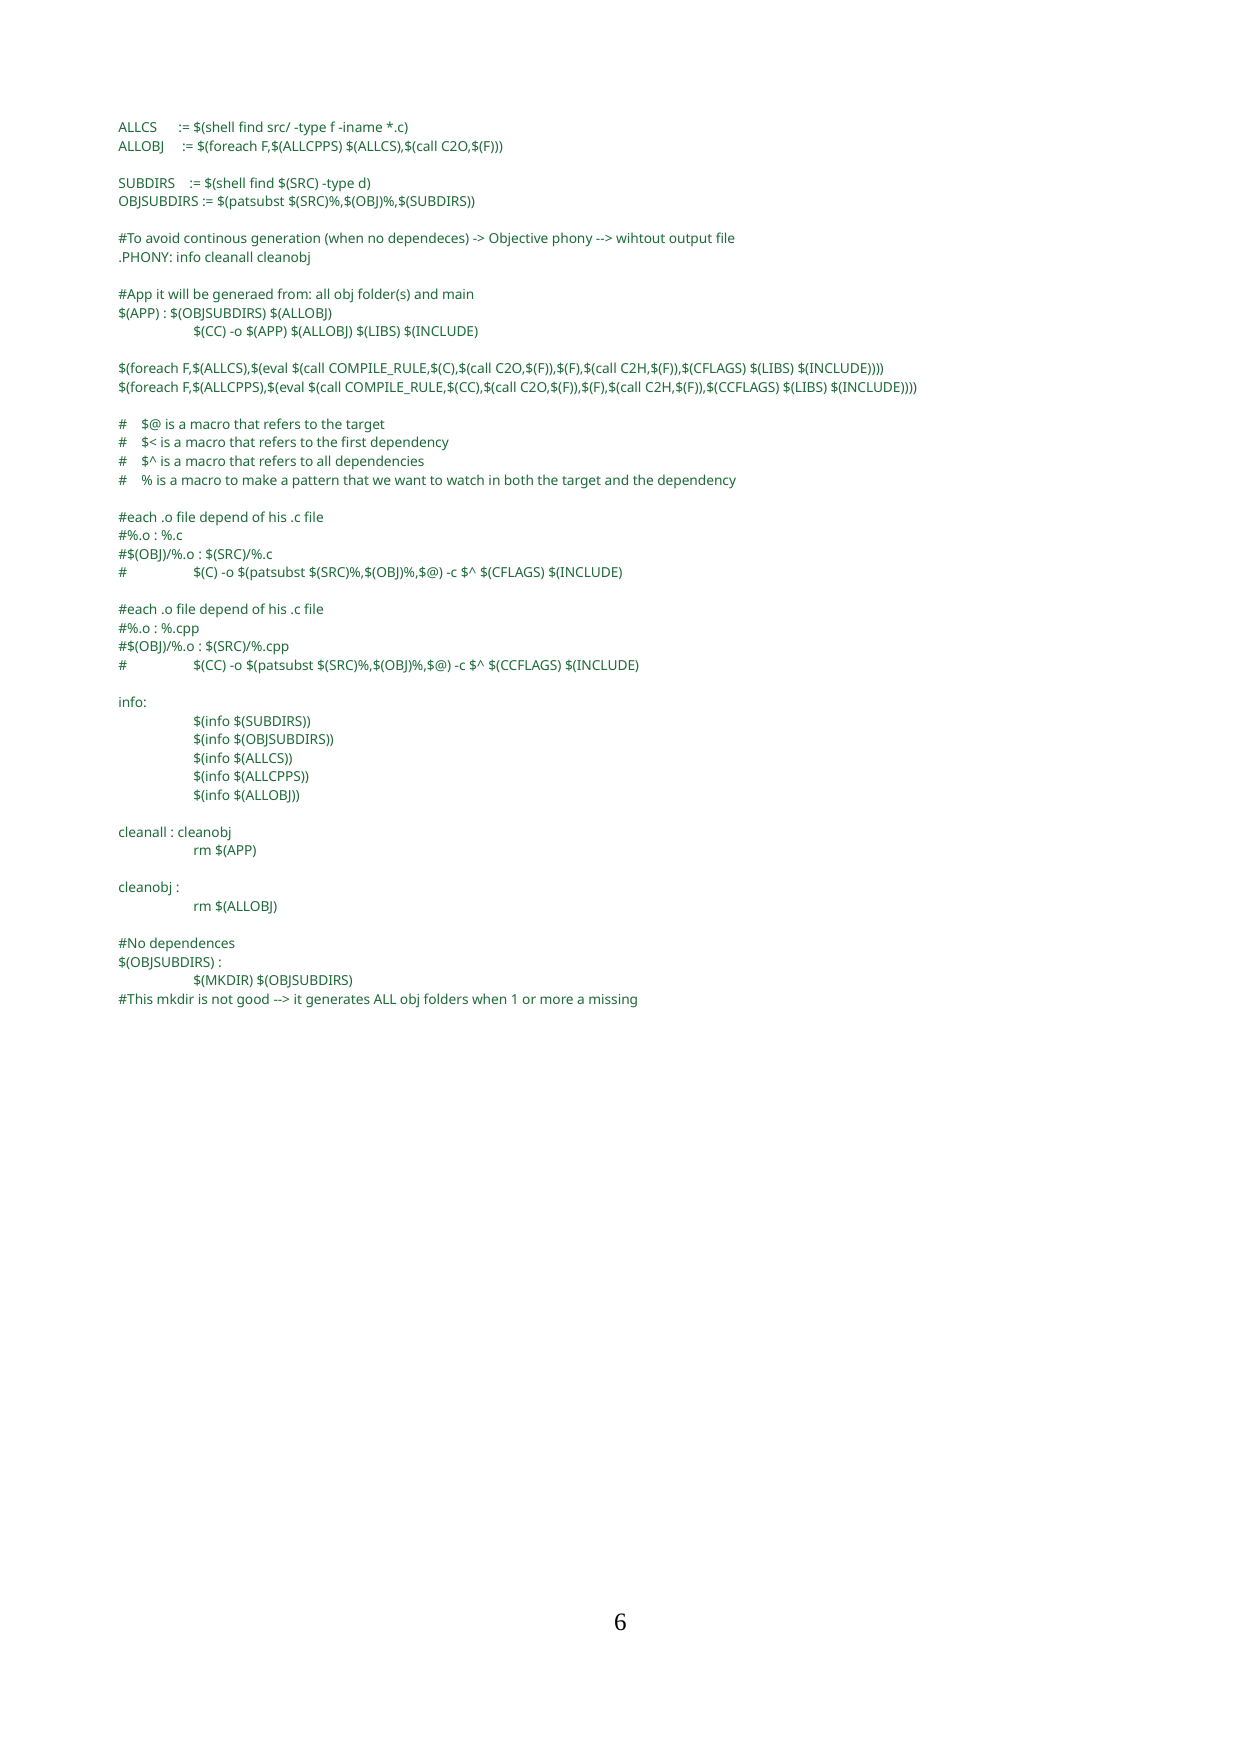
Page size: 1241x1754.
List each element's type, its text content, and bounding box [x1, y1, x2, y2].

text cleanobj : [118, 878, 1122, 897]
text $(info $(SUBDIRS)) [118, 711, 1122, 730]
text OBJSUBDIRS := $(patsubst $(SRC)%,$(OBJ)%,$(SUBDIRS)) [118, 192, 1122, 211]
text rm $(ALLOBJ) [118, 897, 1122, 915]
text $(foreach F,$(ALLCPPS),$(eval $(call COMPILE_RULE,$(CC),$(call C2O,$(F)),$(F),$(call C2H,$(F)),$(CCFLAGS) $(LIBS) $(INCLUDE)))) [118, 378, 1122, 396]
text # % is a macro to make a pattern that we want to watch in both the target and the dependency [118, 470, 1122, 489]
text ALLCS := $(shell find src/ -type f -iname *.c) [118, 118, 1122, 137]
text $(info $(ALLOBJ)) [118, 786, 1122, 804]
text info: [118, 693, 1122, 711]
text cleanall : cleanobj [118, 823, 1122, 841]
text #This mkdir is not good --> it generates ALL obj folders when 1 or more a missing [118, 989, 1122, 1008]
text $(info $(ALLCS)) [118, 748, 1122, 767]
text #No dependences [118, 934, 1122, 952]
text #$(OBJ)/%.o : $(SRC)/%.cpp [118, 637, 1122, 656]
text $(info $(OBJSUBDIRS)) [118, 730, 1122, 748]
text # $(CC) -o $(patsubst $(SRC)%,$(OBJ)%,$@) -c $^ $(CCFLAGS) $(INCLUDE) [118, 656, 1122, 674]
text #%.o : %.c [118, 526, 1122, 544]
text $(MKDIR) $(OBJSUBDIRS) [118, 971, 1122, 989]
text .PHONY: info cleanall cleanobj [118, 248, 1122, 266]
text $(foreach F,$(ALLCS),$(eval $(call COMPILE_RULE,$(C),$(call C2O,$(F)),$(F),$(call C2H,$(F)),$(CFLAGS) $(LIBS) $(INCLUDE)))) [118, 359, 1122, 378]
text ALLOBJ := $(foreach F,$(ALLCPPS) $(ALLCS),$(call C2O,$(F))) [118, 137, 1122, 155]
text $(OBJSUBDIRS) : [118, 952, 1122, 971]
text $(CC) -o $(APP) $(ALLOBJ) $(LIBS) $(INCLUDE) [118, 322, 1122, 341]
text #$(OBJ)/%.o : $(SRC)/%.c [118, 544, 1122, 563]
text #App it will be generaed from: all obj folder(s) and main [118, 285, 1122, 303]
text SUBDIRS := $(shell find $(SRC) -type d) [118, 174, 1122, 192]
text # $(C) -o $(patsubst $(SRC)%,$(OBJ)%,$@) -c $^ $(CFLAGS) $(INCLUDE) [118, 563, 1122, 582]
text #each .o file depend of his .c file [118, 507, 1122, 526]
text #each .o file depend of his .c file [118, 600, 1122, 619]
text # $@ is a macro that refers to the target [118, 415, 1122, 433]
text # $^ is a macro that refers to all dependencies [118, 452, 1122, 470]
text $(info $(ALLCPPS)) [118, 767, 1122, 786]
text rm $(APP) [118, 841, 1122, 860]
text # $< is a macro that refers to the first dependency [118, 433, 1122, 452]
text #%.o : %.cpp [118, 619, 1122, 637]
text $(APP) : $(OBJSUBDIRS) $(ALLOBJ) [118, 303, 1122, 322]
text #To avoid continous generation (when no dependeces) -> Objective phony --> wihtout output file [118, 229, 1122, 248]
